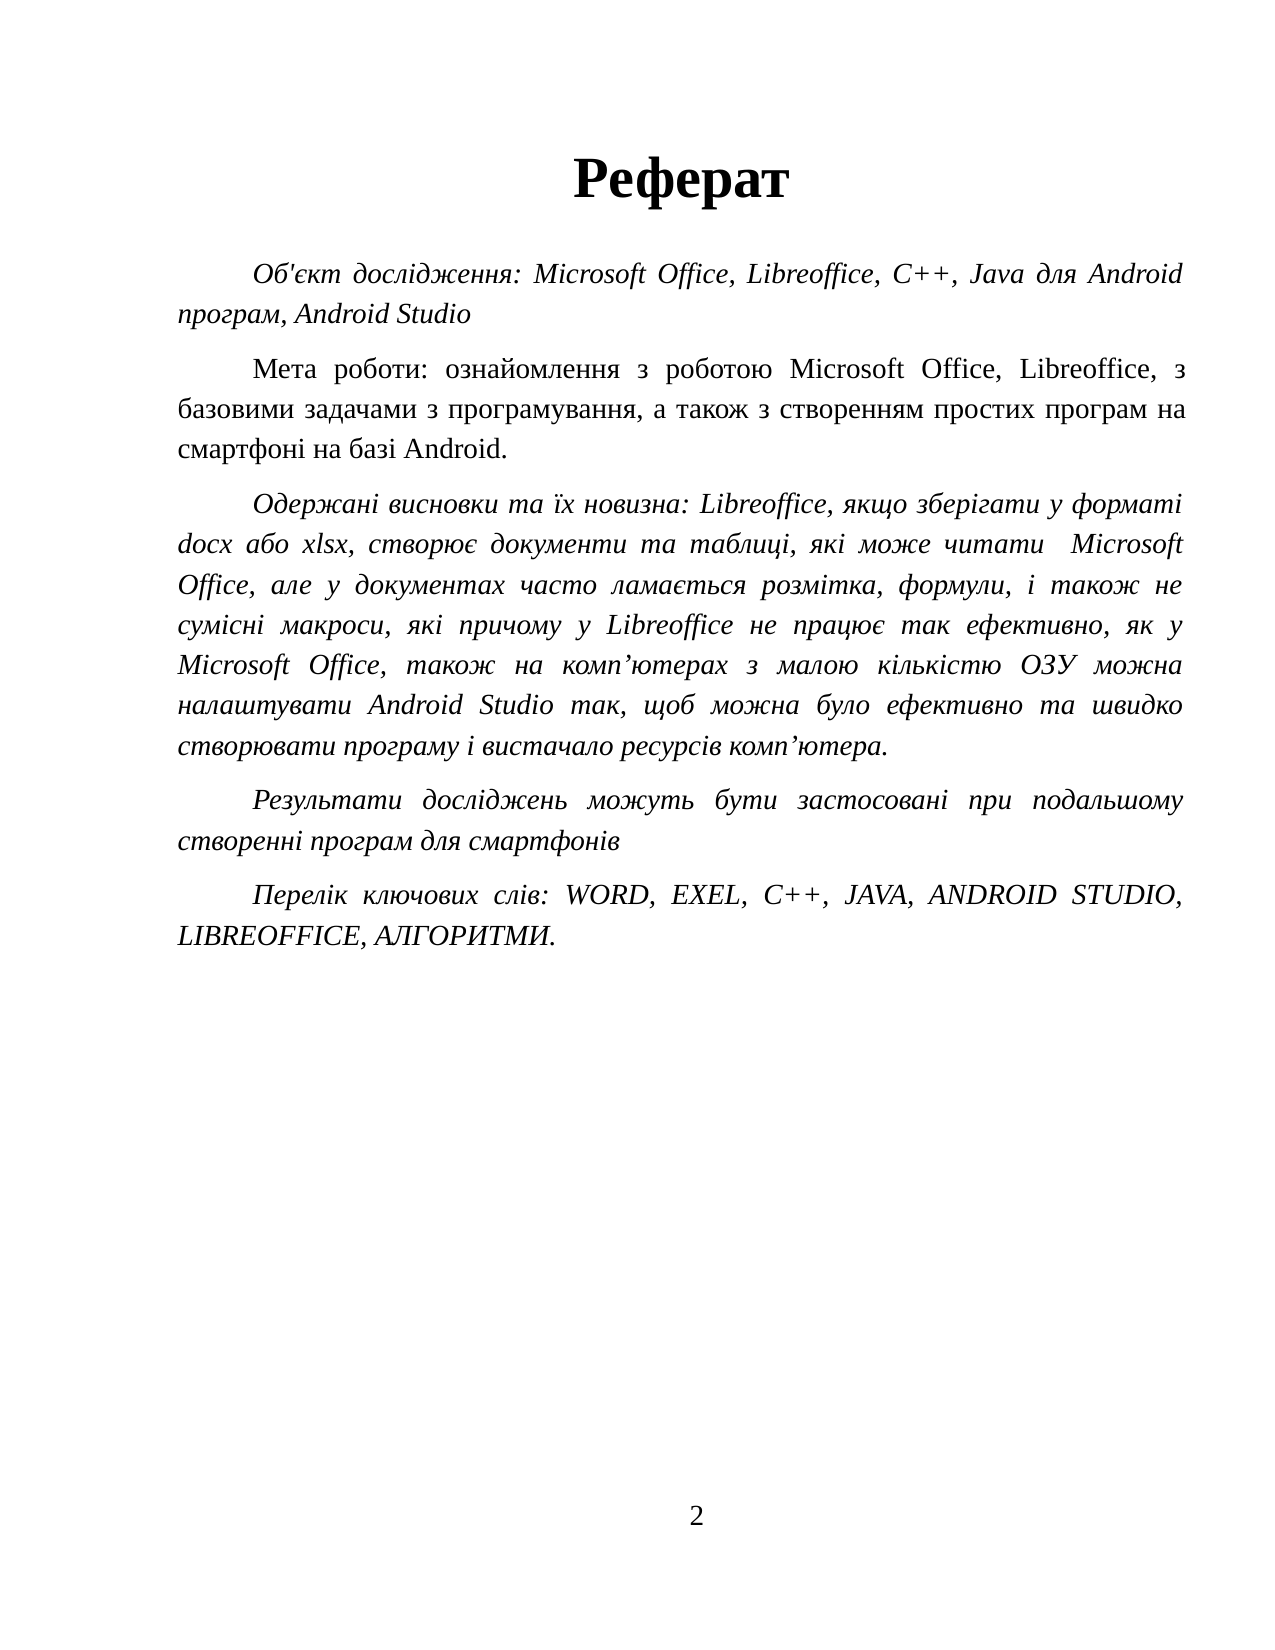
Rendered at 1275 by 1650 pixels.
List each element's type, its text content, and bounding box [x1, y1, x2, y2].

text Одержані висновки та їх новизна: Libreoffice, якщо зберігати у форматі docx або xlsx, створює документи та таблиці, які може читати Microsoft Office, але у документах часто ламається розмітка, формули, і також не сумісні макроси, які причому у Libreoffice не працює так ефективно, як у Microsoft Office, також на комп’ютерах з малою кількістю ОЗУ можна налаштувати Android Studio так, щоб можна було ефективно та швидко створювати програму і вистачало ресурсів комп’ютера. [177, 486, 1186, 761]
text Об'єкт дослідження: Microsoft Office, Libreoffice, C++, Java для Android програм, Android Studio [177, 256, 1186, 330]
text Перелік ключових слів: WORD, EXEL, C++, JAVA, ANDROID STUDIO, LIBREOFFICE, АЛГОРИТМИ. [177, 877, 1186, 951]
text Мета роботи: ознайомлення з роботою Microsoft Office, Libreoffice, з базовими задачами з програмування, а також з створенням простих програм на смартфоні на базі Android. [177, 351, 1186, 465]
text Результати досліджень можуть бути застосовані при подальшому створенні програм для смартфонів [177, 782, 1186, 856]
title Реферат [177, 143, 1186, 210]
